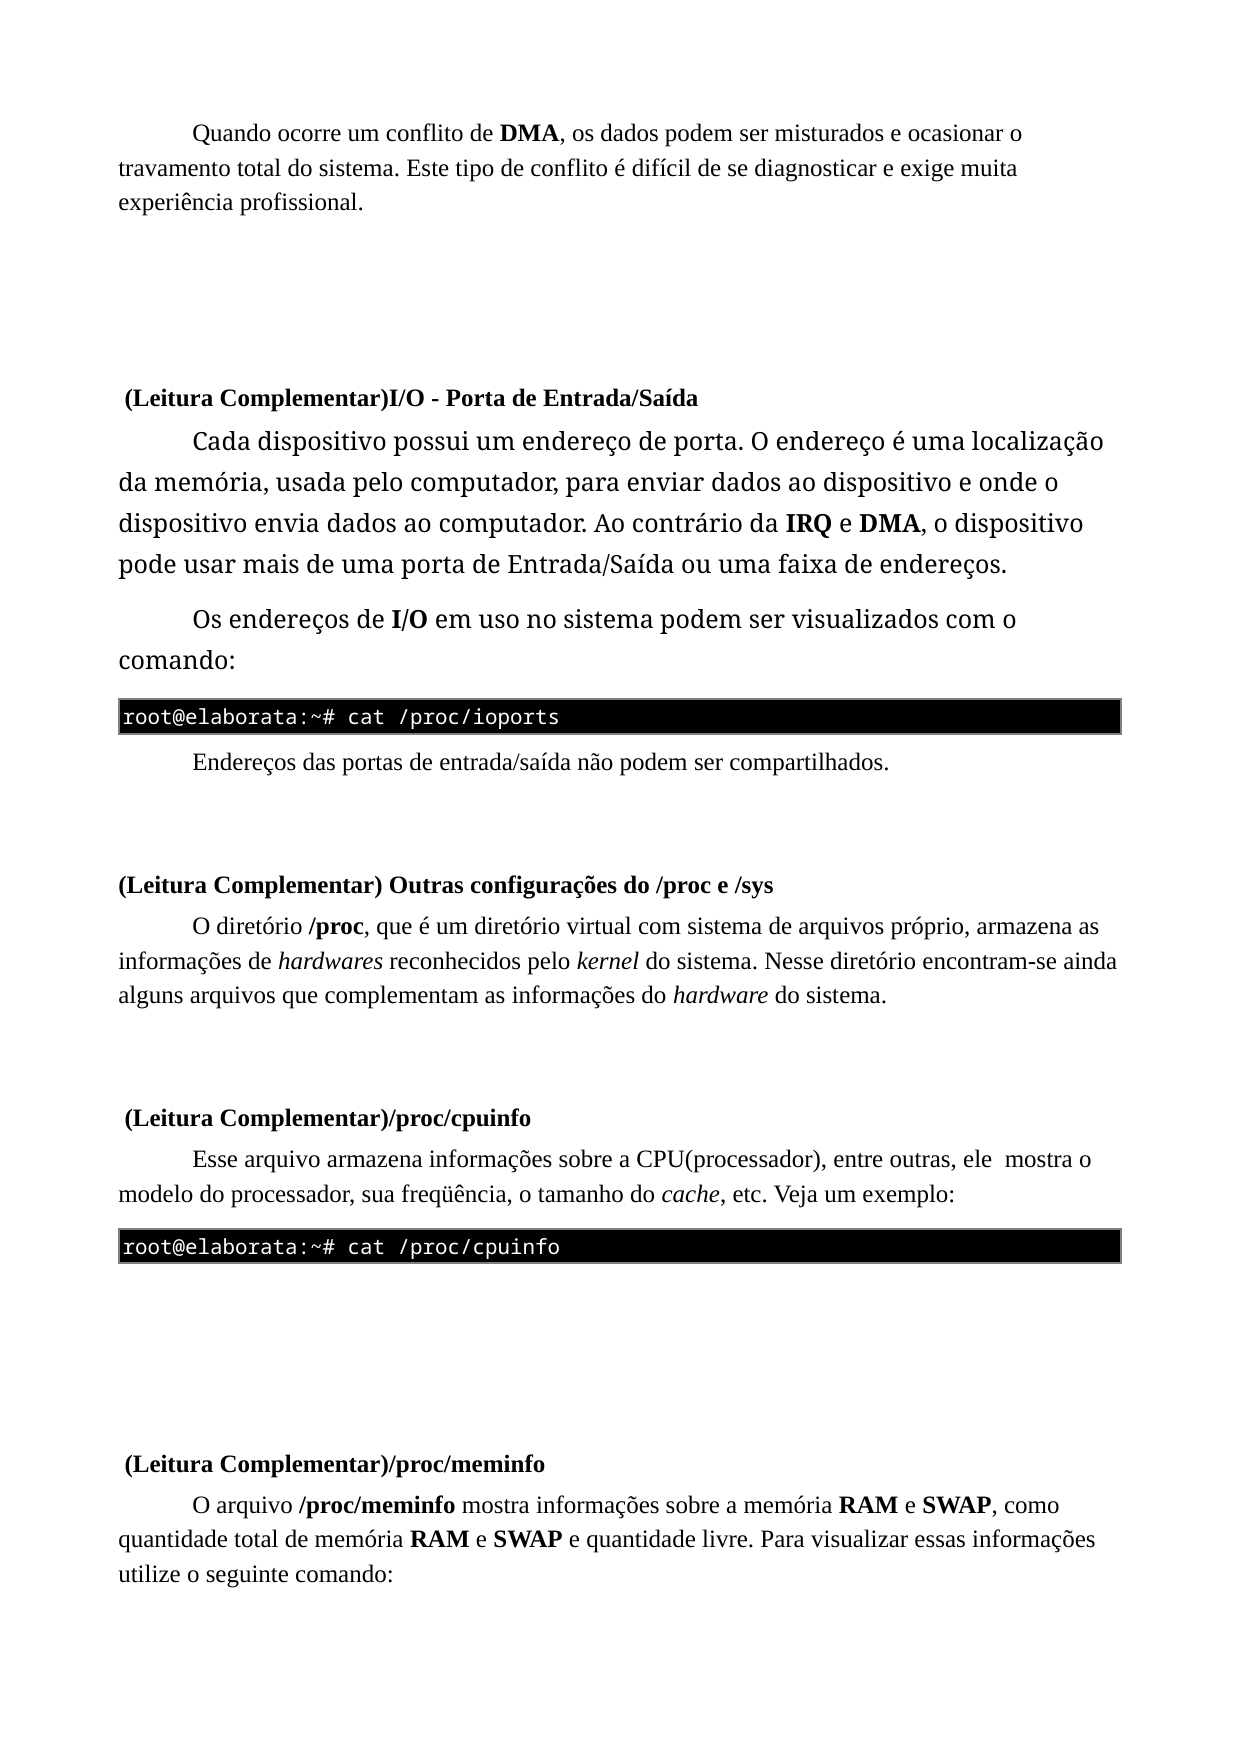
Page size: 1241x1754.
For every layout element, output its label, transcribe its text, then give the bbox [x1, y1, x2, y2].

text Esse arquivo armazena informações sobre a CPU(processador), entre outras, ele mostra o modelo do processador, sua freqüência, o tamanho do cache, etc. Veja um exemplo: [118, 1144, 1122, 1207]
text Os endereços de I/O em uso no sistema podem ser visualizados com o comando: [118, 602, 1122, 677]
text Cada dispositivo possui um endereço de porta. O endereço é uma localização da memória, usada pelo computador, para enviar dados ao dispositivo e onde o dispositivo envia dados ao computador. Ao contrário da IRQ e DMA, o dispositivo pode usar mais de uma porta de Entrada/Saída ou uma faixa de endereços. [118, 424, 1122, 580]
text root@elaborata:~# cat /proc/ioports [120, 700, 1120, 733]
subtitle (Leitura Complementar) Outras configurações do /proc e /sys [118, 870, 1122, 899]
text O diretório /proc, que é um diretório virtual com sistema de arquivos próprio, armazena as informações de hardwares reconhecidos pelo kernel do sistema. Nesse diretório encontram-se ainda alguns arquivos que complementam as informações do hardware do sistema. [118, 911, 1122, 1009]
subtitle (Leitura Complementar)I/O - Porta de Entrada/Saída [118, 383, 1122, 412]
text Quando ocorre um conflito de DMA, os dados podem ser misturados e ocasionar o travamento total do sistema. Este tipo de conflito é difícil de se diagnosticar e exige muita experiência profissional. [118, 118, 1122, 216]
text Endereços das portas de entrada/saída não podem ser compartilhados. [118, 747, 1122, 776]
subtitle (Leitura Complementar)/proc/meminfo [118, 1449, 1122, 1478]
subtitle (Leitura Complementar)/proc/cpuinfo [118, 1103, 1122, 1132]
text root@elaborata:~# cat /proc/cpuinfo [120, 1230, 1120, 1262]
text O arquivo /proc/meminfo mostra informações sobre a memória RAM e SWAP, como quantidade total de memória RAM e SWAP e quantidade livre. Para visualizar essas informações utilize o seguinte comando: [118, 1490, 1122, 1588]
